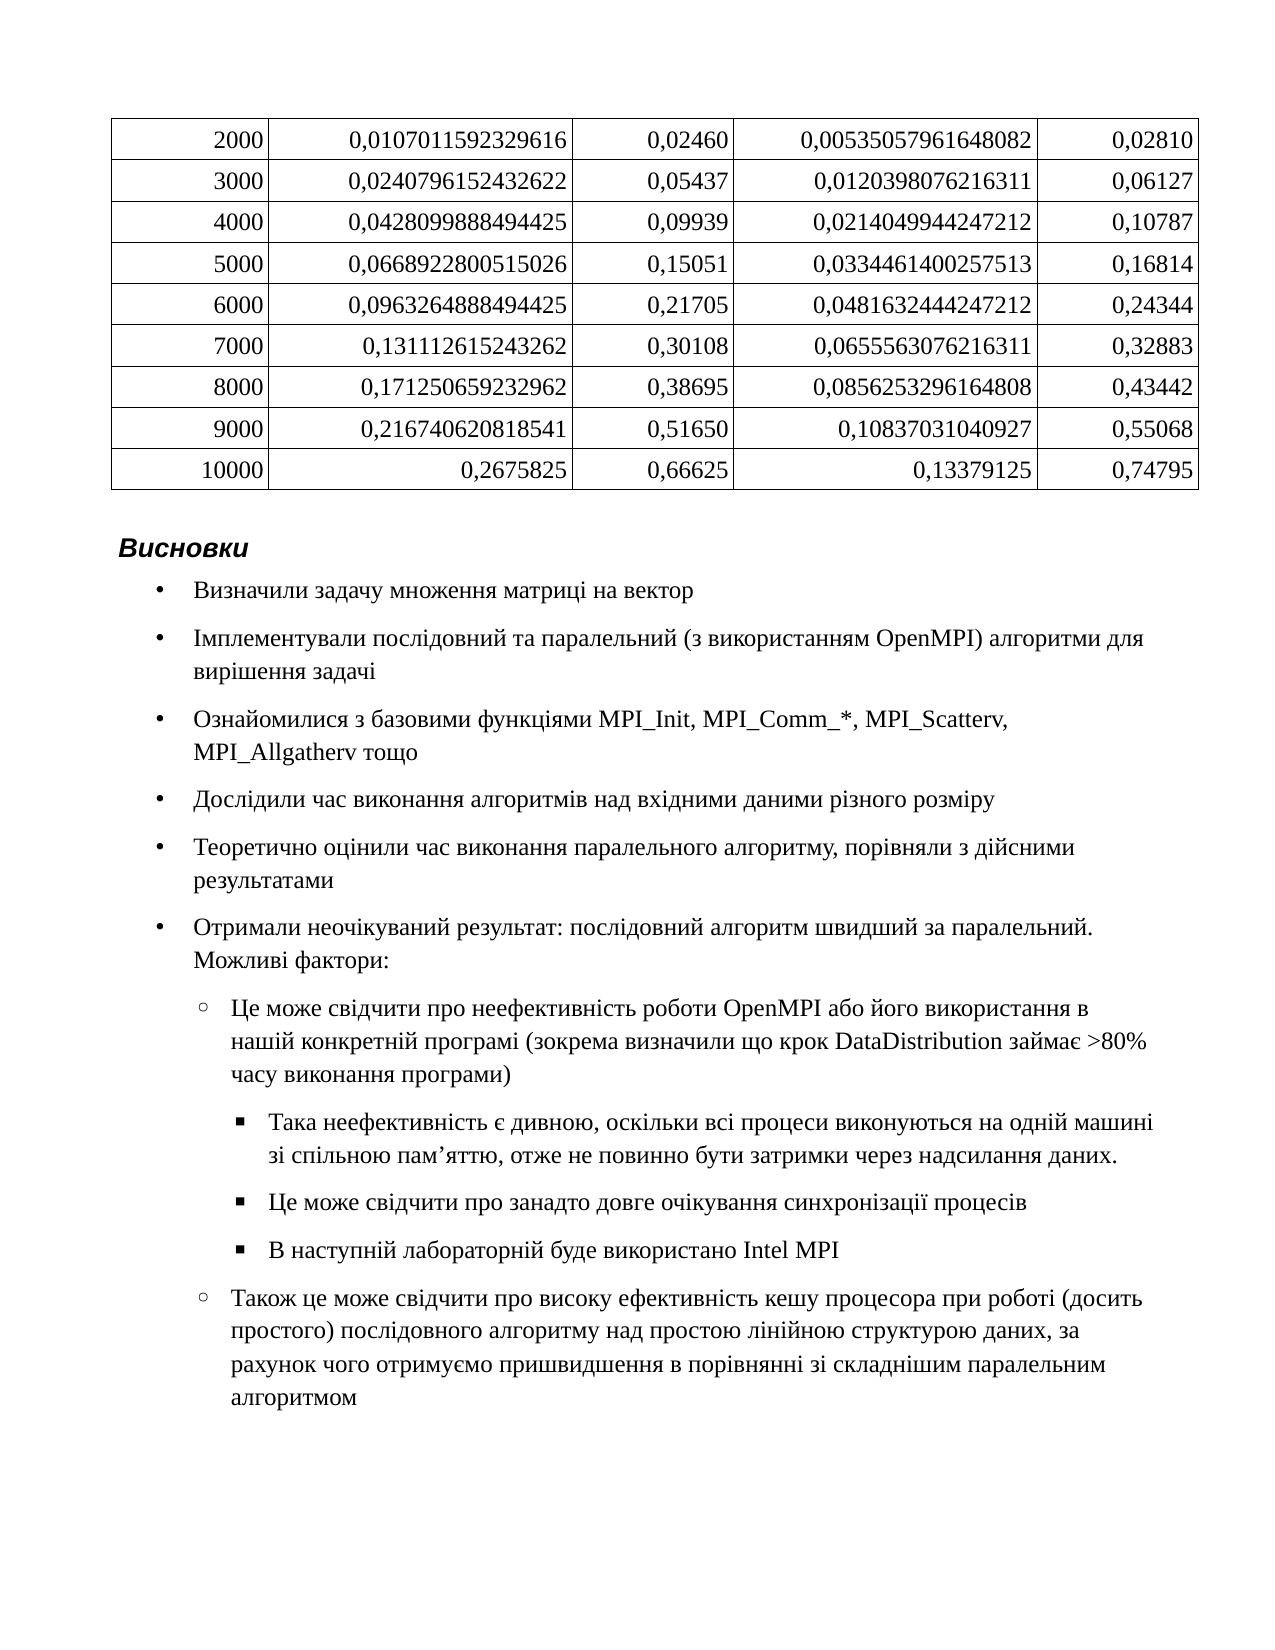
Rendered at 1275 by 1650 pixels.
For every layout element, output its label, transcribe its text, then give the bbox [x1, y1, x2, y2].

table_cell 6000 [112, 284, 268, 324]
table_cell 10000 [112, 449, 268, 489]
table_cell 7000 [112, 325, 268, 366]
table_cell 0,05437 [573, 160, 733, 201]
table_cell 3000 [112, 160, 268, 201]
table_cell 0,02460 [573, 119, 733, 159]
table_cell 0,24344 [1038, 284, 1198, 324]
table_cell 0,38695 [573, 367, 733, 407]
table_cell 0,0963264888494425 [269, 284, 572, 324]
table_cell 0,00535057961648082 [734, 119, 1037, 159]
table_cell 0,131112615243262 [269, 325, 572, 366]
table_cell 0,0334461400257513 [734, 243, 1037, 283]
list В наступній лабораторній буде використано Intel MPI [231, 1235, 1157, 1264]
table_cell 4000 [112, 202, 268, 242]
table_cell 0,0428099888494425 [269, 202, 572, 242]
table_cell 5000 [112, 243, 268, 283]
list Імплементували послідовний та паралельний (з використанням OpenMPI) алгоритми для вирішення задачі [156, 623, 1157, 685]
list Це може свідчити про неефективність роботи OpenMPI або його використання в нашій конкретній програмі (зокрема визначили що крок DataDistribution займає >80% часу виконання програми) [193, 993, 1157, 1088]
table_cell 0,0668922800515026 [269, 243, 572, 283]
table_cell 8000 [112, 367, 268, 407]
table_cell 0,16814 [1038, 243, 1198, 283]
table_cell 0,0214049944247212 [734, 202, 1037, 242]
table_cell 0,0107011592329616 [269, 119, 572, 159]
list Дослідили час виконання алгоритмів над вхідними даними різного розміру [156, 784, 1157, 813]
table_cell 0,15051 [573, 243, 733, 283]
list Така неефективність є дивною, оскільки всі процеси виконуються на одній машині зі спільною пам’яттю, отже не повинно бути затримки через надсилання даних. [231, 1107, 1157, 1168]
list Ознайомилися з базовими функціями MPI_Init, MPI_Comm_*, MPI_Scatterv, MPI_Allgatherv тощо [156, 704, 1157, 765]
table_cell 0,02810 [1038, 119, 1198, 159]
table_cell 0,171250659232962 [269, 367, 572, 407]
subtitle Висновки [118, 532, 1157, 563]
table_cell 0,30108 [573, 325, 733, 366]
table_cell 0,06127 [1038, 160, 1198, 201]
list Теоретично оцінили час виконання паралельного алгоритму, порівняли з дійсними результатами [156, 832, 1157, 894]
table_cell 0,0240796152432622 [269, 160, 572, 201]
table_cell 0,74795 [1038, 449, 1198, 489]
table_cell 0,55068 [1038, 408, 1198, 448]
table_cell 0,21705 [573, 284, 733, 324]
table_cell 0,216740620818541 [269, 408, 572, 448]
table_cell 0,09939 [573, 202, 733, 242]
table_cell 0,0655563076216311 [734, 325, 1037, 366]
table_cell 0,66625 [573, 449, 733, 489]
table_cell 0,0481632444247212 [734, 284, 1037, 324]
table_cell 9000 [112, 408, 268, 448]
table_cell 0,51650 [573, 408, 733, 448]
list Отримали неочікуваний результат: послідовний алгоритм швидший за паралельний. Можливі фактори: [156, 912, 1157, 974]
list Також це може свідчити про високу ефективність кешу процесора при роботі (досить простого) послідовного алгоритму над простою лінійною структурою даних, за рахунок чого отримуємо пришвидшення в порівнянні зі складнішим паралельним алгоритмом [193, 1283, 1157, 1410]
table_cell 0,0856253296164808 [734, 367, 1037, 407]
table_cell 0,0120398076216311 [734, 160, 1037, 201]
table_cell 0,10787 [1038, 202, 1198, 242]
table_cell 0,2675825 [269, 449, 572, 489]
table_cell 2000 [112, 119, 268, 159]
table_cell 0,10837031040927 [734, 408, 1037, 448]
list Це може свідчити про занадто довге очікування синхронізації процесів [231, 1187, 1157, 1216]
table_cell 0,13379125 [734, 449, 1037, 489]
table_cell 0,43442 [1038, 367, 1198, 407]
list Визначили задачу множення матриці на вектор [156, 575, 1157, 604]
table_cell 0,32883 [1038, 325, 1198, 366]
